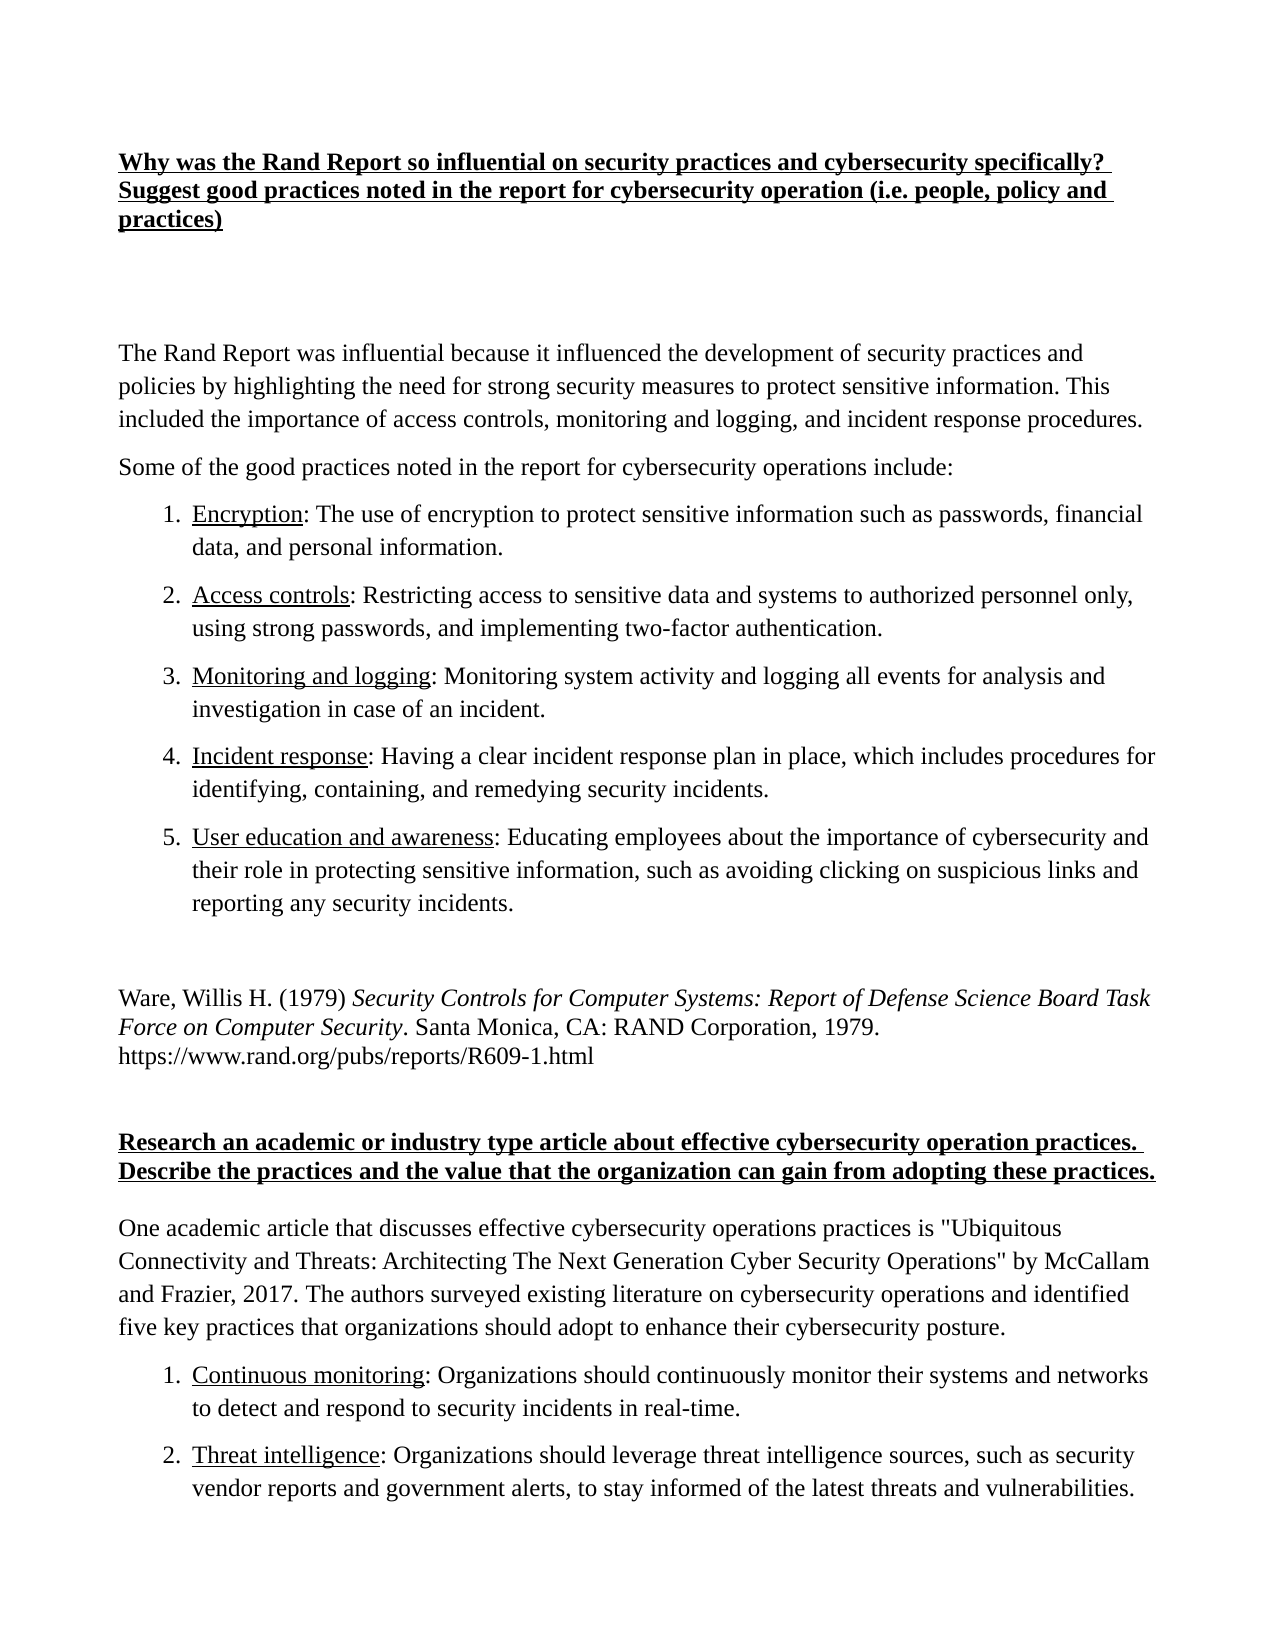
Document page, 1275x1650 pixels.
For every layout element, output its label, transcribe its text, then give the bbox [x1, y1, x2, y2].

list Incident response: Having a clear incident response plan in place, which includes procedures for identifying, containing, and remedying security incidents. [162, 741, 1157, 803]
text Research an academic or industry type article about effective cybersecurity operation practices. Describe the practices and the value that the organization can gain from adopting these practices. [118, 1127, 1157, 1184]
list User education and awareness: Educating employees about the importance of cybersecurity and their role in protecting sensitive information, such as avoiding clicking on suspicious links and reporting any security incidents. [162, 822, 1157, 917]
text One academic article that discusses effective cybersecurity operations practices is "Ubiquitous Connectivity and Threats: Architecting The Next Generation Cyber Security Operations" by McCallam and Frazier, 2017. The authors surveyed existing literature on cybersecurity operations and identified five key practices that organizations should adopt to enhance their cybersecurity posture. [118, 1213, 1157, 1341]
list Encryption: The use of encryption to protect sensitive information such as passwords, financial data, and personal information. [162, 499, 1157, 561]
list Access controls: Restricting access to sensitive data and systems to authorized personnel only, using strong passwords, and implementing two-factor authentication. [162, 580, 1157, 642]
text Why was the Rand Report so influential on security practices and cybersecurity specifically? Suggest good practices noted in the report for cybersecurity operation (i.e. people, policy and practices) [118, 147, 1157, 233]
text The Rand Report was influential because it influenced the development of security practices and policies by highlighting the need for strong security measures to protect sensitive information. This included the importance of access controls, monitoring and logging, and incident response procedures. [118, 338, 1157, 433]
list Continuous monitoring: Organizations should continuously monitor their systems and networks to detect and respond to security incidents in real-time. [162, 1360, 1157, 1422]
text Some of the good practices noted in the report for cybersecurity operations include: [118, 452, 1157, 481]
list Monitoring and logging: Monitoring system activity and logging all events for analysis and investigation in case of an incident. [162, 661, 1157, 722]
list Threat intelligence: Organizations should leverage threat intelligence sources, such as security vendor reports and government alerts, to stay informed of the latest threats and vulnerabilities. [162, 1441, 1157, 1502]
text Ware, Willis H. (1979) Security Controls for Computer Systems: Report of Defense Science Board Task Force on Computer Security. Santa Monica, CA: RAND Corporation, 1979. https://www.rand.org/pubs/reports/R609-1.html [118, 983, 1157, 1069]
